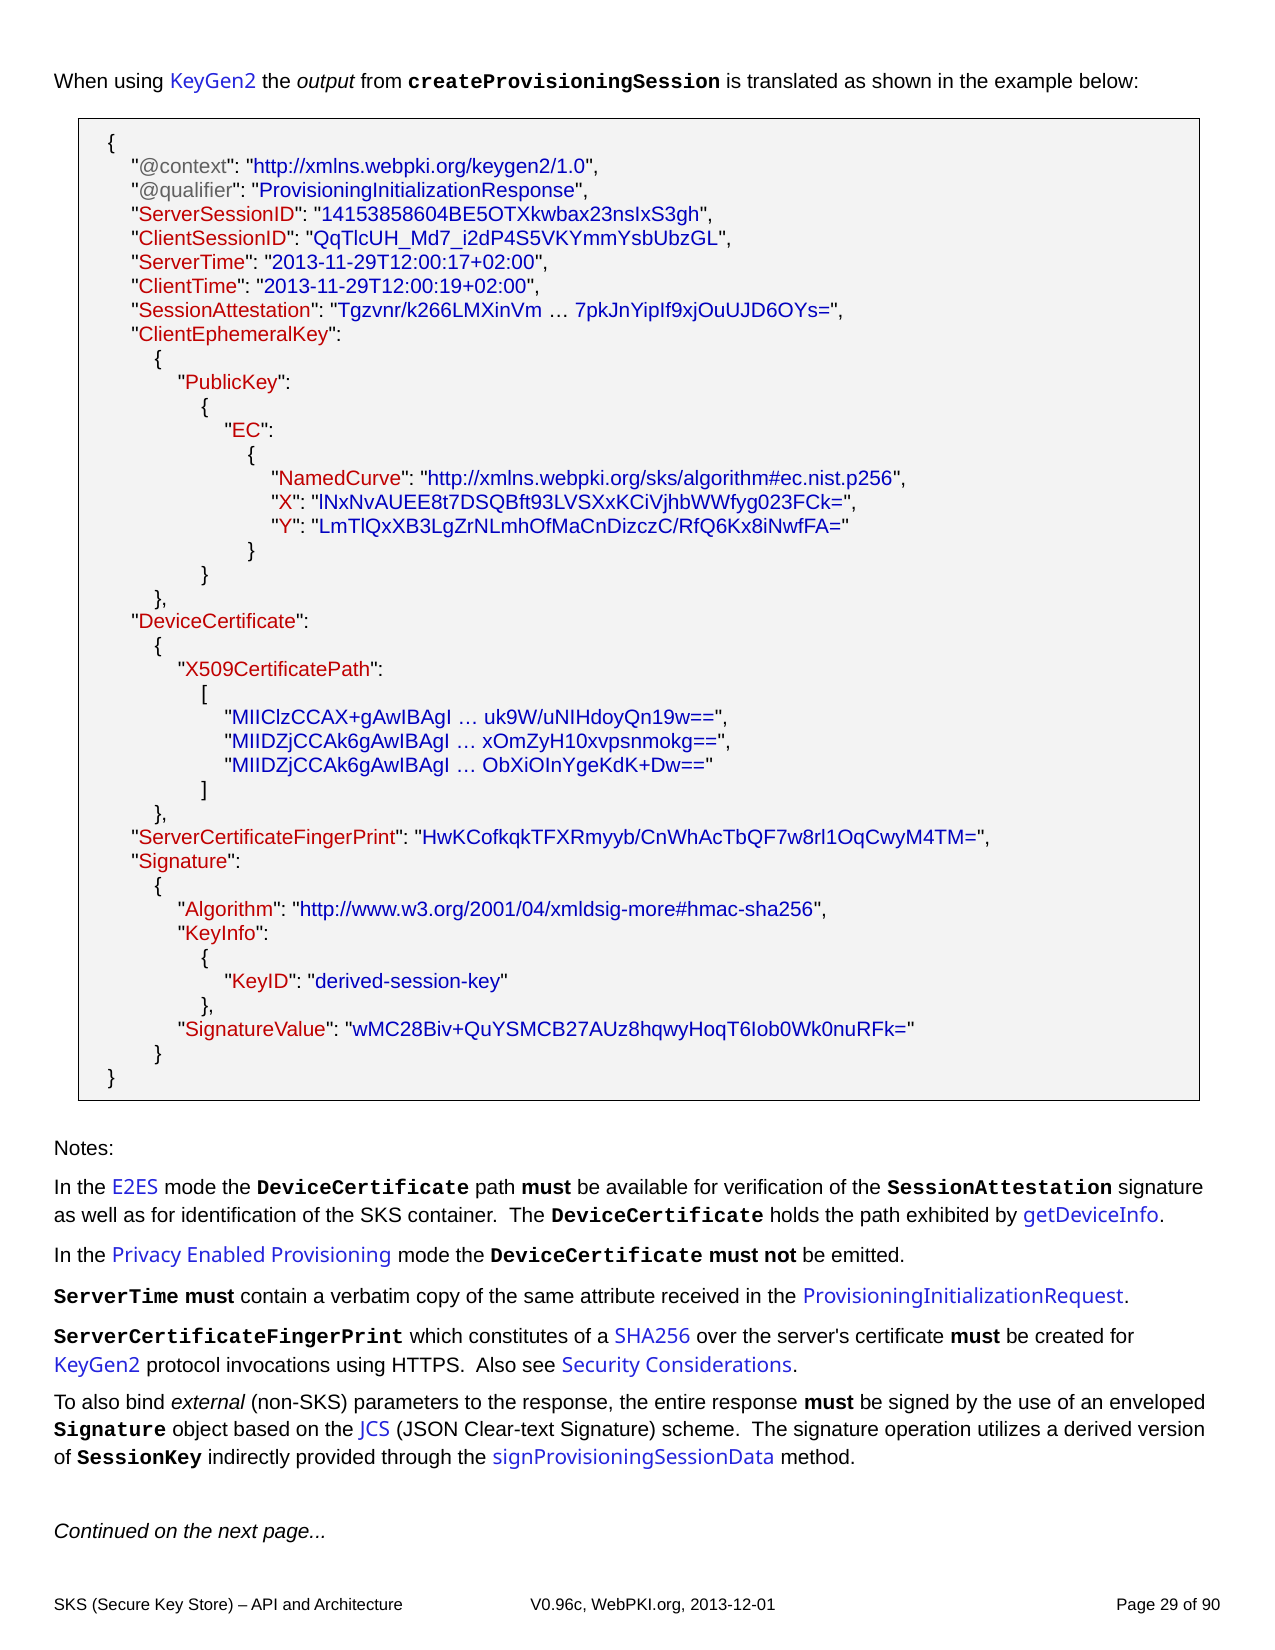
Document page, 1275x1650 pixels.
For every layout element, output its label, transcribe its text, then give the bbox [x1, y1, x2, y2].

text To also bind external (non-SKS) parameters to the response, the entire response must be signed by the use of an enveloped Signature object based on the JCS (JSON Clear-text Signature) scheme. The signature operation utilizes a derived version of SessionKey indirectly provided through the signProvisioningSessionData method. [54, 1390, 1221, 1471]
table_header { "@context": "http://xmlns.webpki.org/keygen2/1.0", "@qualifier": "ProvisioningInitializationResponse", "ServerSessionID": "14153858604BE5OTXkwbax23nsIxS3gh", "ClientSessionID": "QqTlcUH_Md7_i2dP4S5VKYmmYsbUbzGL", "ServerTime": "2013-11-29T12:00:17+02:00", "ClientTime": "2013-11-29T12:00:19+02:00", "SessionAttestation": "Tgzvnr/k266LMXinVm … 7pkJnYipIf9xjOuUJD6OYs=", "ClientEphemeralKey": { "PublicKey": { "EC": { "NamedCurve": "http://xmlns.webpki.org/sks/algorithm#ec.nist.p256", "X": "lNxNvAUEE8t7DSQBft93LVSXxKCiVjhbWWfyg023FCk=", "Y": "LmTlQxXB3LgZrNLmhOfMaCnDizczC/RfQ6Kx8iNwfFA=" } } }, "DeviceCertificate": { "X509CertificatePath": [ "MIIClzCCAX+gAwIBAgI … uk9W/uNIHdoyQn19w==", "MIIDZjCCAk6gAwIBAgI … xOmZyH10xvpsnmokg==", "MIIDZjCCAk6gAwIBAgI … ObXiOInYgeKdK+Dw==" ] }, "ServerCertificateFingerPrint": "HwKCofkqkTFXRmyyb/CnWhAcTbQF7w8rl1OqCwyM4TM=", "Signature": { "Algorithm": "http://www.w3.org/2001/04/xmldsig-more#hmac-sha256", "KeyInfo": { "KeyID": "derived-session-key" }, "SignatureValue": "wMC28Biv+QuYSMCB27AUz8hqwyHoqT6Iob0Wk0nuRFk=" } } [79, 119, 1199, 1100]
text ServerCertificateFingerPrint which constitutes of a SHA256 over the server's certificate must be created for KeyGen2 protocol invocations using HTTPS. Also see Security Considerations. [54, 1321, 1221, 1378]
text When using KeyGen2 the output from createProvisioningSession is translated as shown in the example below: [54, 66, 1221, 118]
text In the E2ES mode the DeviceCertificate path must be available for verification of the SessionAttestation signature as well as for identification of the SKS container. The DeviceCertificate holds the path exhibited by getDeviceInfo. [54, 1172, 1221, 1229]
text Continued on the next page... [54, 1518, 1221, 1542]
text In the Privacy Enabled Provisioning mode the DeviceCertificate must not be emitted. [54, 1241, 1221, 1269]
text ServerTime must contain a verbatim copy of the same attribute received in the ProvisioningInitializationRequest. [54, 1281, 1221, 1309]
text Notes: [54, 1136, 1221, 1160]
